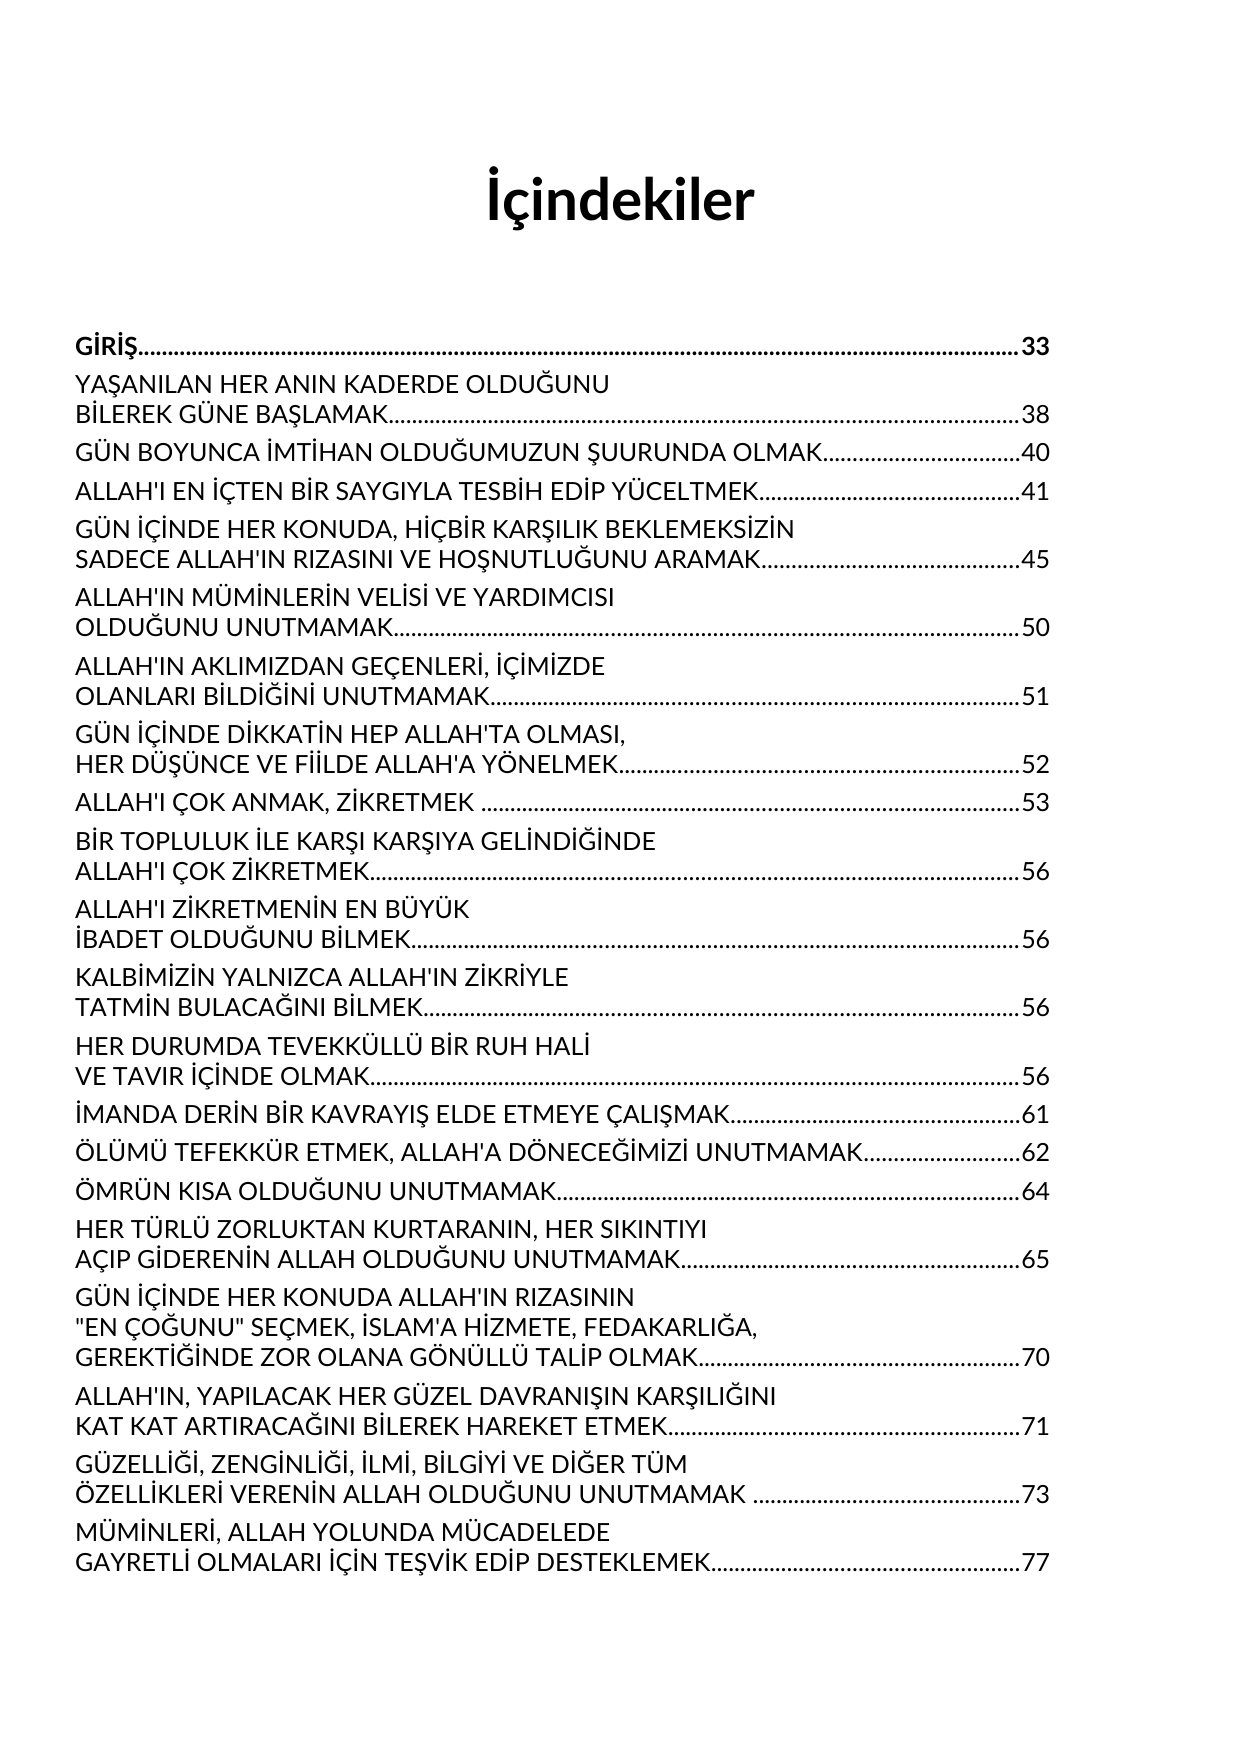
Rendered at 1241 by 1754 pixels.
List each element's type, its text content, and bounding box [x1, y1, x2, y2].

subtitle İMANDA DERİN BİR KAVRAYIŞ ELDE ETMEYE ÇALIŞMAK 61 [75, 1099, 1165, 1129]
subtitle ALLAH'IN MÜMİNLERİN VELİSİ VE YARDIMCISI OLDUĞUNU UNUTMAMAK 50 [75, 582, 1165, 642]
subtitle ÖLÜMÜ TEFEKKÜR ETMEK, ALLAH'A DÖNECEĞİMİZİ UNUTMAMAK 62 [75, 1137, 1165, 1167]
subtitle YAŞANILAN HER ANIN KADERDE OLDUĞUNU BİLEREK GÜNE BAŞLAMAK 38 [75, 369, 1165, 429]
subtitle ALLAH'I ZİKRETMENİN EN BÜYÜK İBADET OLDUĞUNU BİLMEK 56 [75, 894, 1165, 954]
subtitle GÜN İÇİNDE DİKKATİN HEP ALLAH'TA OLMASI, HER DÜŞÜNCE VE FİİLDE ALLAH'A YÖNELMEK 52 [75, 719, 1165, 779]
subtitle ALLAH'IN, YAPILACAK HER GÜZEL DAVRANIŞIN KARŞILIĞINI KAT KAT ARTIRACAĞINI BİLEREK HAREKET ETMEK 71 [75, 1380, 1165, 1440]
subtitle ALLAH'IN AKLIMIZDAN GEÇENLERİ, İÇİMİZDE OLANLARI BİLDİĞİNİ UNUTMAMAK 51 [75, 650, 1165, 710]
subtitle HER DURUMDA TEVEKKÜLLÜ BİR RUH HALİ VE TAVIR İÇİNDE OLMAK 56 [75, 1030, 1165, 1090]
subtitle ÖMRÜN KISA OLDUĞUNU UNUTMAMAK 64 [75, 1175, 1165, 1205]
subtitle GÜZELLİĞİ, ZENGİNLİĞİ, İLMİ, BİLGİYİ VE DİĞER TÜM ÖZELLİKLERİ VERENİN ALLAH OLDUĞUNU UNUTMAMAK 73 [75, 1449, 1165, 1509]
subtitle ALLAH'I EN İÇTEN BİR SAYGIYLA TESBİH EDİP YÜCELTMEK 41 [75, 475, 1165, 505]
subtitle ALLAH'I ÇOK ANMAK, ZİKRETMEK 53 [75, 787, 1165, 817]
subtitle GÜN İÇİNDE HER KONUDA ALLAH'IN RIZASININ "EN ÇOĞUNU" SEÇMEK, İSLAM'A HİZMETE, FEDAKARLIĞA, GEREKTİĞİNDE ZOR OLANA GÖNÜLLÜ TALİP OLMAK 70 [75, 1282, 1165, 1372]
subtitle BİR TOPLULUK İLE KARŞI KARŞIYA GELİNDİĞİNDE ALLAH'I ÇOK ZİKRETMEK 56 [75, 825, 1165, 885]
subtitle GÜN İÇİNDE HER KONUDA, HİÇBİR KARŞILIK BEKLEMEKSİZİN SADECE ALLAH'IN RIZASINI VE HOŞNUTLUĞUNU ARAMAK 45 [75, 514, 1165, 574]
subtitle GÜN BOYUNCA İMTİHAN OLDUĞUMUZUN ŞUURUNDA OLMAK 40 [75, 437, 1165, 467]
subtitle GİRİŞ 33 [75, 330, 1165, 360]
subtitle KALBİMİZİN YALNIZCA ALLAH'IN ZİKRİYLE TATMİN BULACAĞINI BİLMEK 56 [75, 962, 1165, 1022]
subtitle MÜMİNLERİ, ALLAH YOLUNDA MÜCADELEDE GAYRETLİ OLMALARI İÇİN TEŞVİK EDİP DESTEKLEMEK 77 [75, 1517, 1165, 1577]
subtitle HER TÜRLÜ ZORLUKTAN KURTARANIN, HER SIKINTIYI AÇIP GİDERENİN ALLAH OLDUĞUNU UNUTMAMAK 65 [75, 1214, 1165, 1274]
subtitle İçindekiler [75, 162, 1165, 232]
